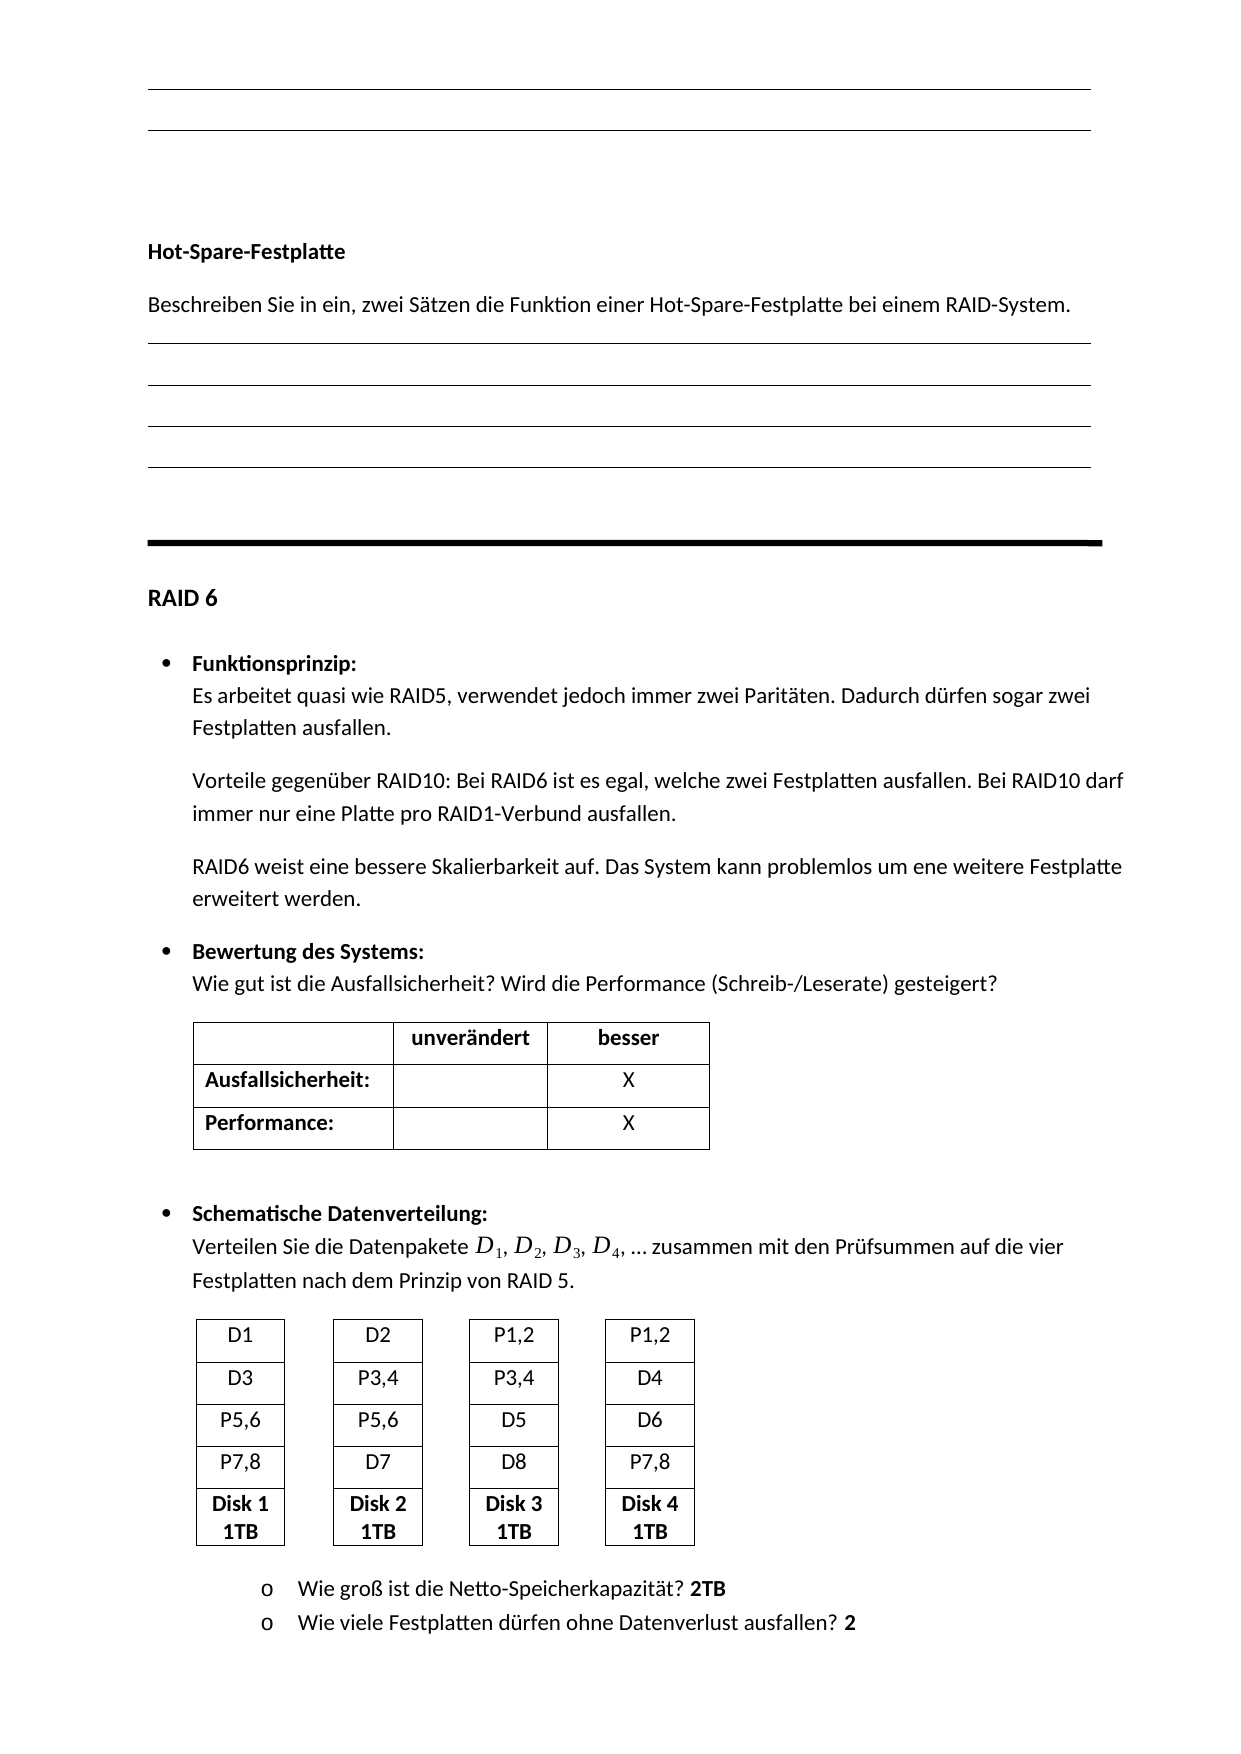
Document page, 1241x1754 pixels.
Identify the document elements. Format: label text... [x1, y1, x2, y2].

table_header unverändert [394, 1023, 547, 1064]
table_cell Ausfallsicherheit: [194, 1065, 393, 1107]
text Beschreiben Sie in ein, zwei Sätzen die Funktion einer Hot-Spare-Festplatte bei einem RAID-System. [148, 290, 1152, 318]
table_cell [423, 1446, 469, 1488]
text Vorteile gegenüber RAID10: Bei RAID6 ist es egal, welche zwei Festplatten ausfallen. Bei RAID10 darf immer nur eine Platte pro RAID1-Verbund ausfallen. [162, 767, 1152, 827]
table_cell D4 [606, 1363, 694, 1404]
table_cell [559, 1488, 605, 1545]
table_cell [148, 386, 1091, 426]
table_header besser [548, 1023, 709, 1064]
table_cell X [548, 1108, 709, 1149]
table_cell Disk 4 1TB [606, 1489, 694, 1545]
table_cell D6 [606, 1405, 694, 1446]
subtitle Schematische Datenverteilung: [162, 1199, 1152, 1227]
text Verteilen Sie die Datenpakete , , , , … zusammen mit den Prüfsummen auf die vier Festplatten nach dem Prinzip von RAID 5. [192, 1231, 1152, 1294]
table_cell X [548, 1065, 709, 1107]
table_header [285, 1319, 333, 1362]
table_cell [394, 1065, 547, 1107]
table_cell [423, 1488, 469, 1545]
subtitle Bewertung des Systems: [162, 937, 1152, 965]
table_cell Disk 2 1TB [334, 1489, 422, 1545]
table_cell P3,4 [334, 1363, 422, 1404]
table_cell Disk 3 1TB [470, 1489, 558, 1545]
list Wie groß ist die Netto-Speicherkapazität? 2TB [260, 1574, 1152, 1603]
table_cell [559, 1446, 605, 1488]
table_cell Disk 1 1TB [197, 1489, 284, 1545]
table_header P1,2 [470, 1320, 558, 1362]
table_cell [423, 1404, 469, 1446]
table_header P1,2 [606, 1320, 694, 1362]
table_cell [394, 1108, 547, 1149]
table_cell D3 [197, 1363, 284, 1404]
table_cell [423, 1362, 469, 1404]
text RAID6 weist eine bessere Skalierbarkeit auf. Das System kann problemlos um ene weitere Festplatte erweitert werden. [162, 852, 1152, 912]
table_cell [148, 90, 1091, 130]
table_cell P5,6 [334, 1405, 422, 1446]
subtitle Funktionsprinzip: [162, 649, 1152, 677]
table_header [194, 1023, 393, 1064]
table_cell D8 [470, 1447, 558, 1488]
table_cell P7,8 [606, 1447, 694, 1488]
table_header [148, 344, 1091, 384]
text Wie gut ist die Ausfallsicherheit? Wird die Performance (Schreib-/Leserate) gesteigert? [148, 969, 1152, 997]
table_header [559, 1319, 605, 1362]
table_header D2 [334, 1320, 422, 1362]
table_cell D7 [334, 1447, 422, 1488]
text RAID 6 [148, 583, 1152, 613]
table_cell P3,4 [470, 1363, 558, 1404]
text Es arbeitet quasi wie RAID5, verwendet jedoch immer zwei Paritäten. Dadurch dürfen sogar zwei Festplatten ausfallen. [162, 681, 1152, 742]
list Wie viele Festplatten dürfen ohne Datenverlust ausfallen? 2 [260, 1608, 1152, 1637]
table_cell [285, 1362, 333, 1404]
table_cell D5 [470, 1405, 558, 1446]
table_cell [285, 1488, 333, 1545]
table_cell P7,8 [197, 1447, 284, 1488]
table_cell [559, 1362, 605, 1404]
table_cell [559, 1404, 605, 1446]
table_cell Performance: [194, 1108, 393, 1149]
table_header [423, 1319, 469, 1362]
table_cell [148, 427, 1091, 467]
table_cell [285, 1404, 333, 1446]
table_cell [285, 1446, 333, 1488]
text Hot-Spare-Festplatte [148, 237, 1152, 265]
table_cell P5,6 [197, 1405, 284, 1446]
table_header D1 [197, 1320, 284, 1362]
